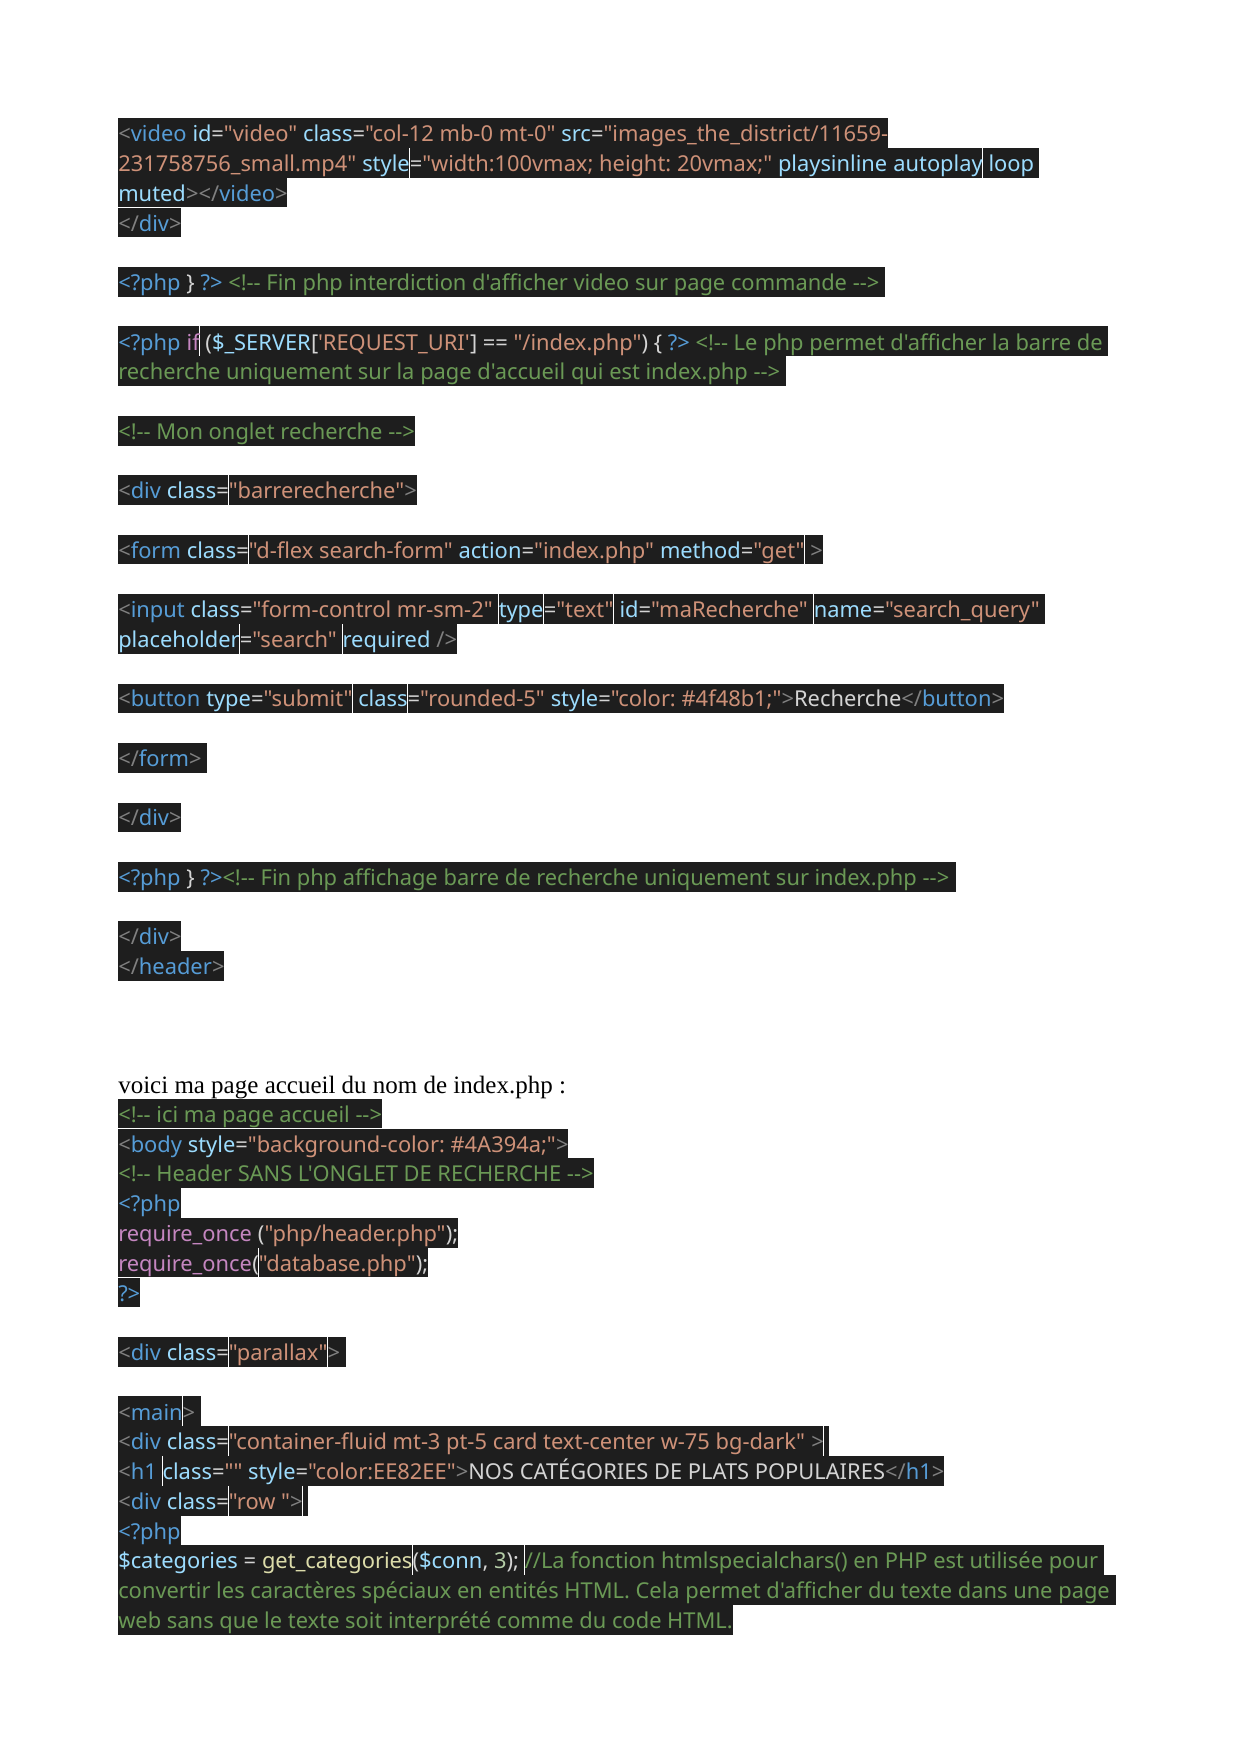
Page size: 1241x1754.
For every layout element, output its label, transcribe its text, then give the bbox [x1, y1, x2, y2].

text </header> [118, 951, 1122, 981]
text </div> [118, 207, 1122, 237]
text <?php [118, 1516, 1122, 1545]
text <form class="d-flex search-form" action="index.php" method="get" > [118, 535, 1122, 564]
text </form> [118, 743, 1122, 773]
text <button type="submit" class="rounded-5" style="color: #4f48b1;">Recherche</button> [118, 683, 1122, 713]
text <video id="video" class="col-12 mb-0 mt-0" src="images_the_district/11659-231758756_small.mp4" style="width:100vmax; height: 20vmax;" playsinline autoplay loop muted></video> [118, 118, 1122, 207]
text $categories = get_categories($conn, 3); //La fonction htmlspecialchars() en PHP est utilisée pour convertir les caractères spéciaux en entités HTML. Cela permet d'afficher du texte dans une page web sans que le texte soit interprété comme du code HTML. [118, 1545, 1122, 1635]
text <div class="container-fluid mt-3 pt-5 card text-center w-75 bg-dark" > [118, 1426, 1122, 1456]
text voici ma page accueil du nom de index.php : [118, 1070, 1122, 1099]
text <div class="parallax"> [118, 1337, 1122, 1367]
text <!-- Header SANS L'ONGLET DE RECHERCHE --> [118, 1158, 1122, 1188]
text require_once ("php/header.php"); [118, 1218, 1122, 1248]
text </div> [118, 802, 1122, 832]
text <main> [118, 1396, 1122, 1426]
text <body style="background-color: #4A394a;"> [118, 1128, 1122, 1158]
text <!-- ici ma page accueil --> [118, 1099, 1122, 1128]
text require_once("database.php"); [118, 1248, 1122, 1277]
text <?php } ?> <!-- Fin php interdiction d'afficher video sur page commande --> [118, 267, 1122, 297]
text <?php if ($_SERVER['REQUEST_URI'] == "/index.php") { ?> <!-- Le php permet d'afficher la barre de recherche uniquement sur la page d'accueil qui est index.php --> [118, 326, 1122, 386]
text <!-- Mon onglet recherche --> [118, 416, 1122, 446]
text </div> [118, 921, 1122, 951]
text <input class="form-control mr-sm-2" type="text" id="maRecherche" name="search_query" placeholder="search" required /> [118, 594, 1122, 654]
text <?php } ?><!-- Fin php affichage barre de recherche uniquement sur index.php --> [118, 862, 1122, 892]
text ?> [118, 1277, 1122, 1307]
text <div class="barrerecherche"> [118, 475, 1122, 505]
text <h1 class="" style="color:EE82EE">NOS CATÉGORIES DE PLATS POPULAIRES</h1> [118, 1456, 1122, 1486]
text <?php [118, 1188, 1122, 1218]
text <div class="row "> [118, 1486, 1122, 1516]
